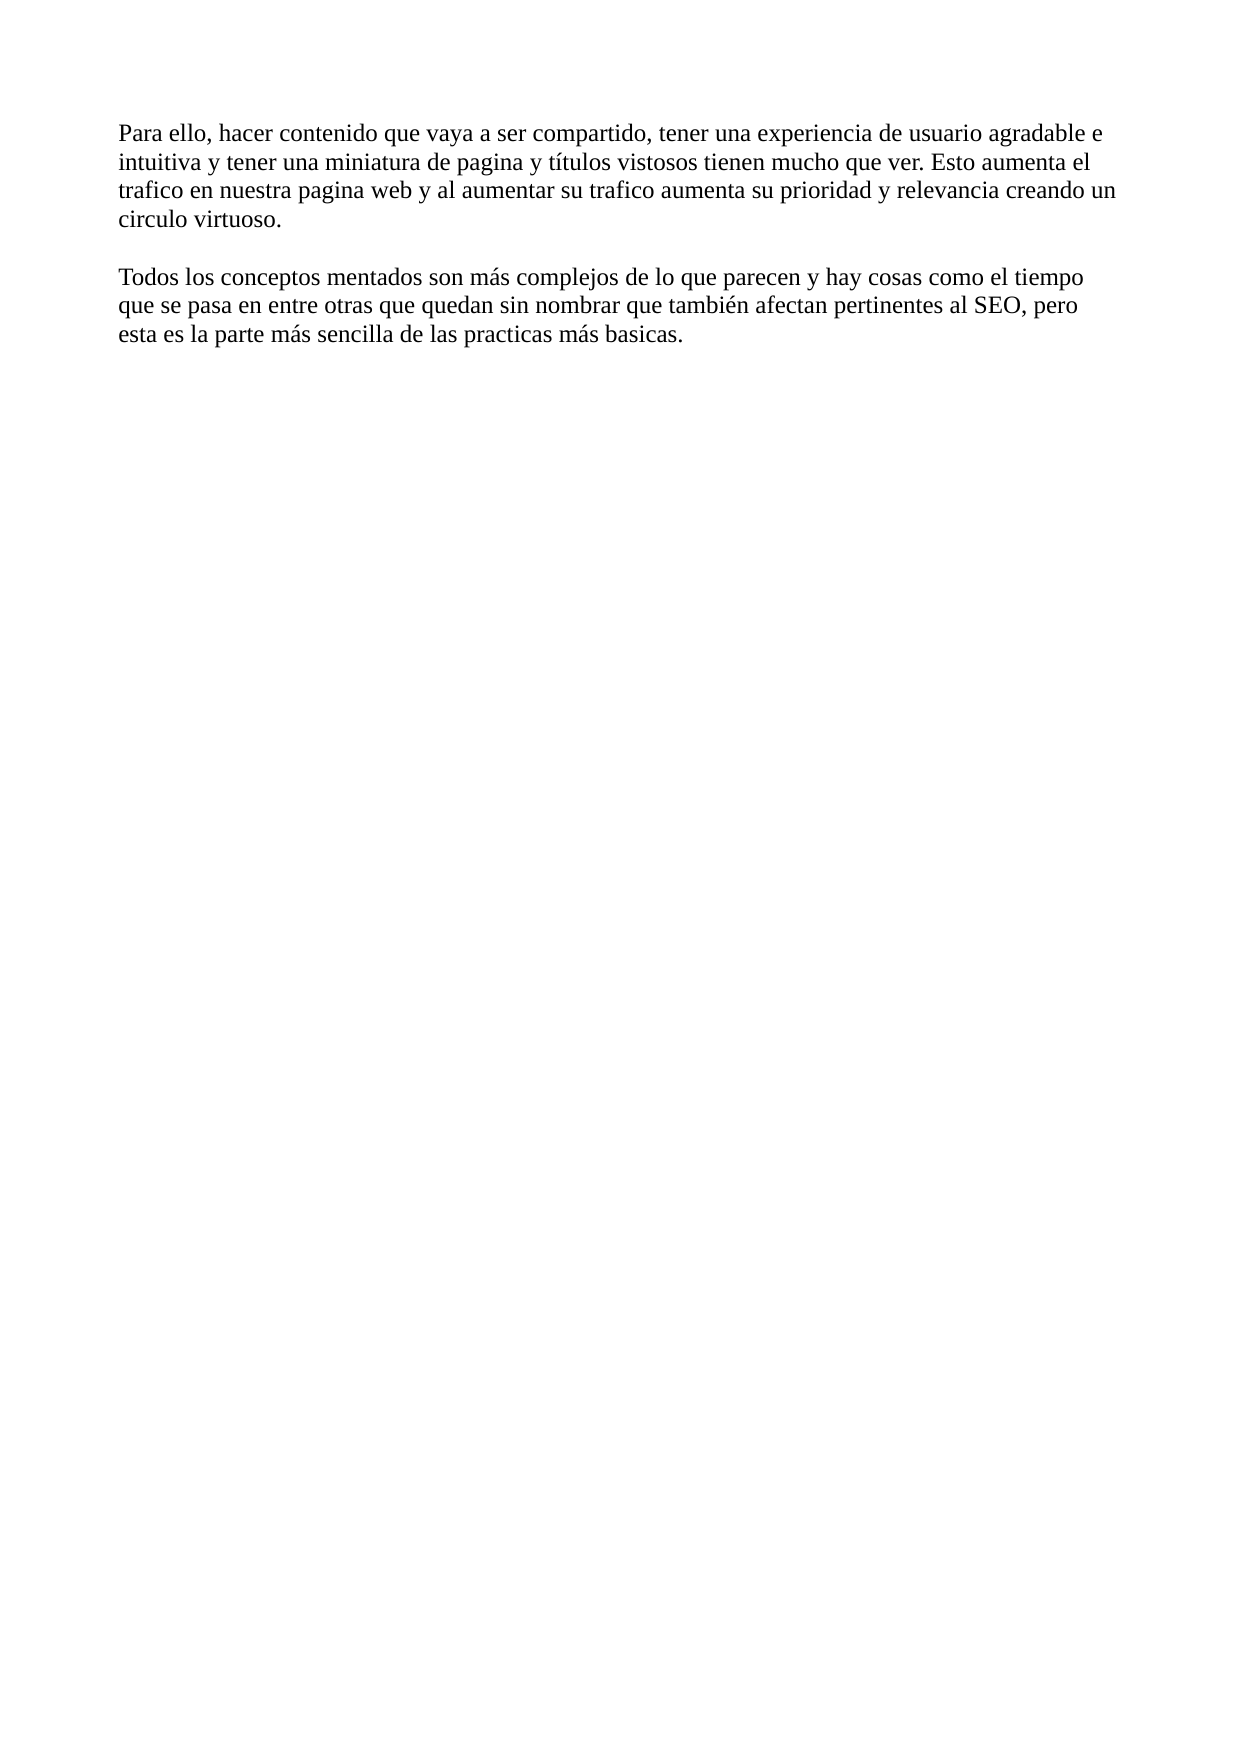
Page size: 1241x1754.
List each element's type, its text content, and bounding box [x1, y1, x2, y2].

text Todos los conceptos mentados son más complejos de lo que parecen y hay cosas como el tiempo que se pasa en entre otras que quedan sin nombrar que también afectan pertinentes al SEO, pero esta es la parte más sencilla de las practicas más basicas. [118, 262, 1122, 348]
text Para ello, hacer contenido que vaya a ser compartido, tener una experiencia de usuario agradable e intuitiva y tener una miniatura de pagina y títulos vistosos tienen mucho que ver. Esto aumenta el trafico en nuestra pagina web y al aumentar su trafico aumenta su prioridad y relevancia creando un circulo virtuoso. [118, 118, 1122, 233]
